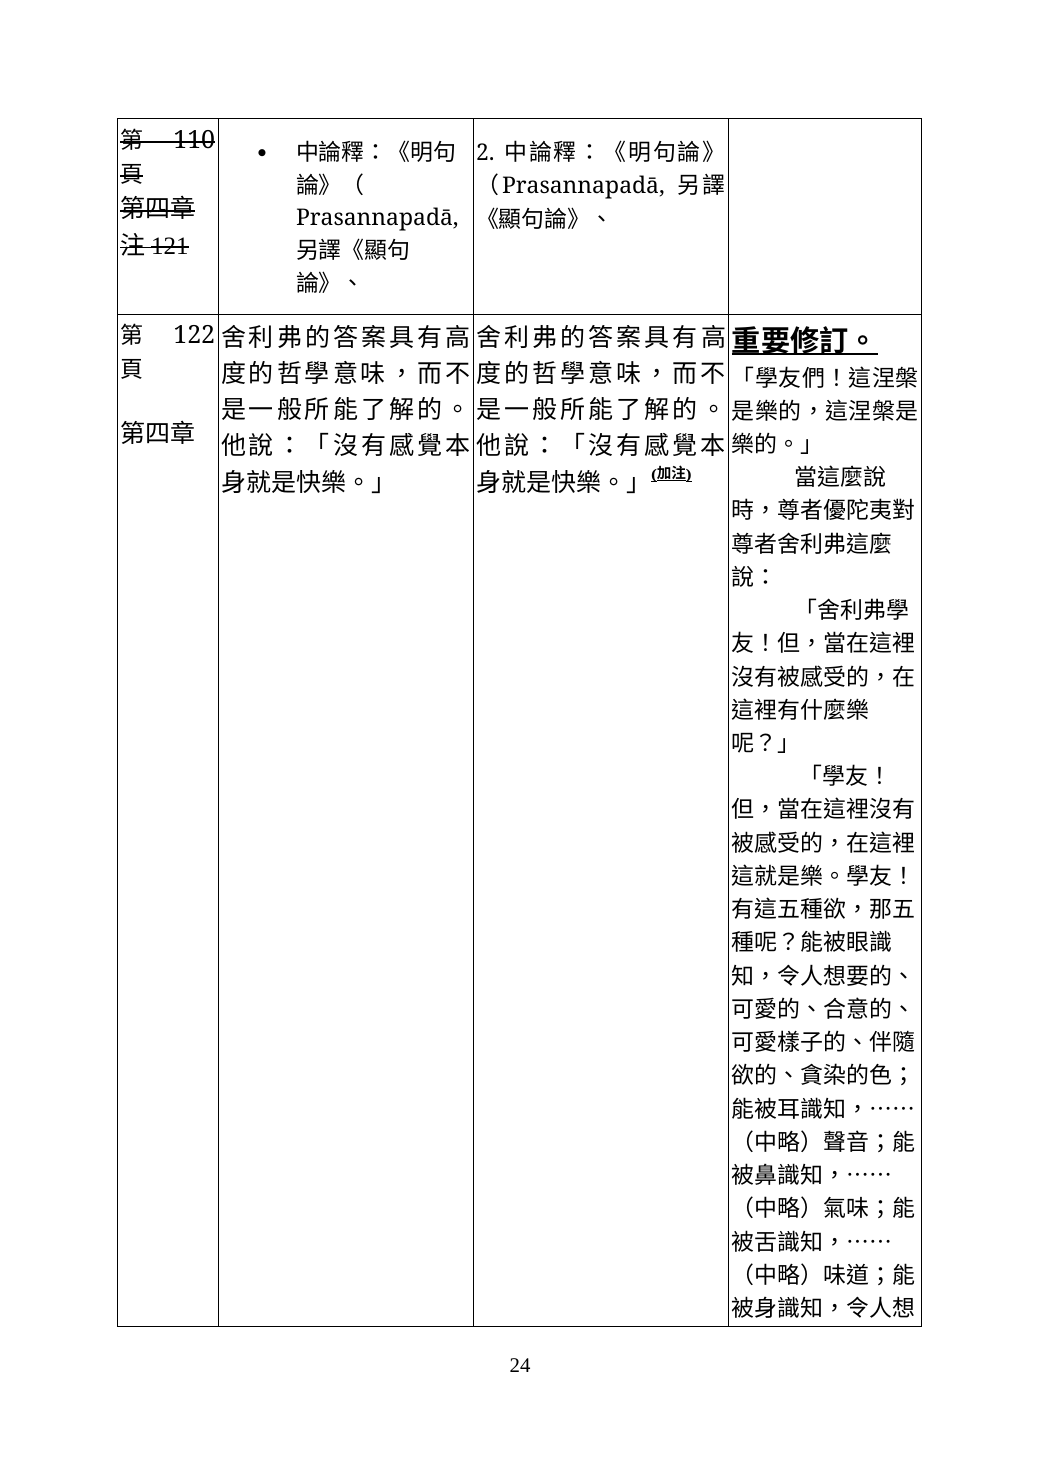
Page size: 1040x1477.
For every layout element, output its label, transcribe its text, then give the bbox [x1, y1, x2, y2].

table_cell [729, 119, 921, 314]
table_cell 第122頁 第四章 [118, 315, 218, 1326]
table_cell 舍利弗的答案具有高度的哲學意味，而不是一般所能了解的。他說：「沒有感覺本身就是快樂。」 [219, 315, 473, 1326]
table_cell 中論釋：《明句論》（ Prasannapadā, 另譯《顯句論》、 [219, 119, 473, 314]
table_cell 2. 中論釋：《明句論》（Prasannapadā, 另譯《顯句論》、 [474, 119, 728, 314]
table_cell 第110頁 第四章 注 121 [118, 119, 218, 314]
table_cell 重要修訂。 「學友們！這涅槃是樂的，這涅槃是樂的。」 當這麼說時，尊者優陀夷對尊者舍利弗這麼說： 「舍利弗學友！但，當在這裡沒有被感受的，在這裡有什麼樂呢？」 「學友！但，當在這裡沒有被感受的，在這裡這就是樂。學友！有這五種欲，那五種呢？能被眼識知，令人想要的、可愛的、合意的、可愛樣子的、伴隨欲的、貪染的色；能被耳識知，……（中略）聲音；能被鼻識知，……（中略）氣味；能被舌識知，……（中略）味道；能被身識知，令人想 [729, 315, 921, 1326]
table_cell 舍利弗的答案具有高度的哲學意味，而不是一般所能了解的。他說：「沒有感覺本身就是快樂。」(加注) [474, 315, 728, 1326]
